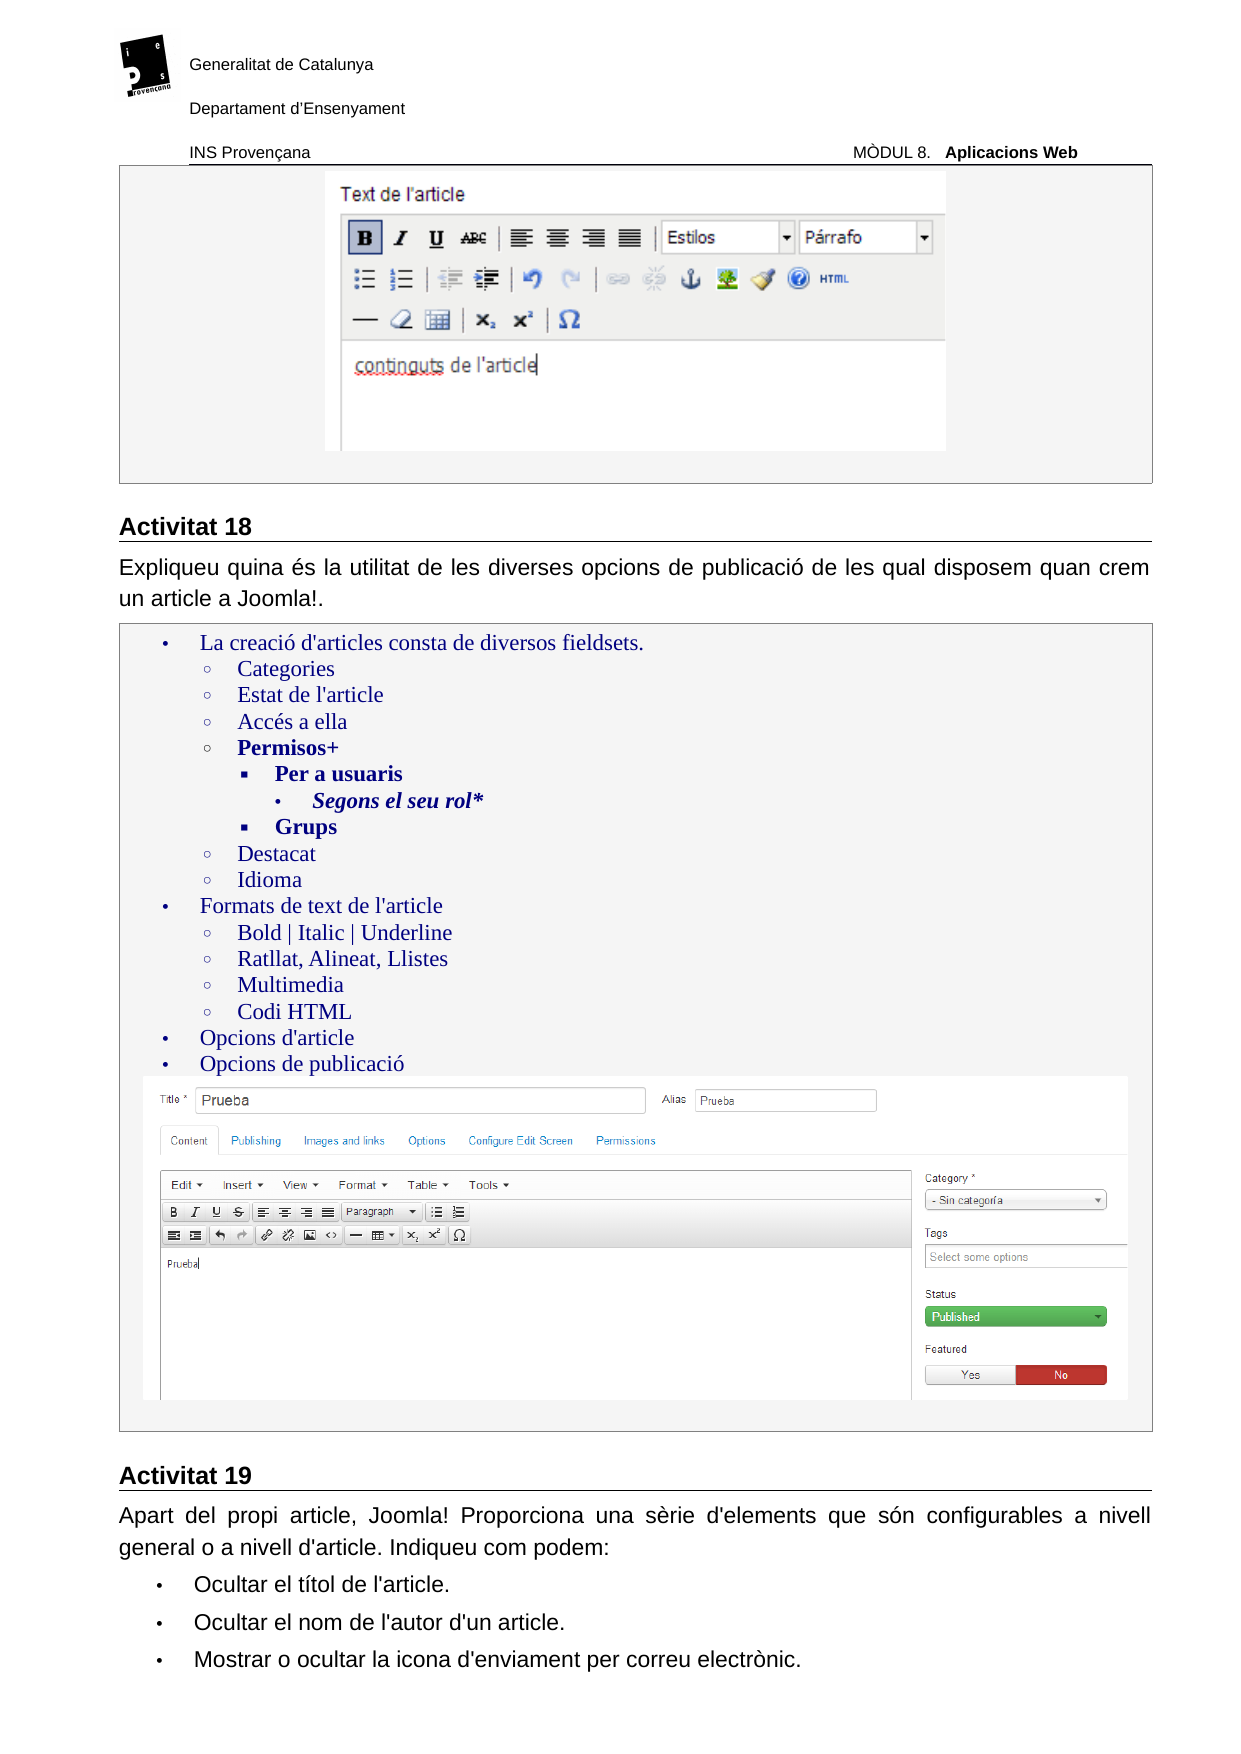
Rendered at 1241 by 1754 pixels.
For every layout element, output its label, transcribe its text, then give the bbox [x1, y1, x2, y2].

list Mostrar o ocultar la icona d'enviament per correu electrònic. [156, 1646, 1152, 1673]
picture [143, 1076, 1128, 1400]
picture [114, 28, 181, 102]
list Ocultar el títol de l'article. [156, 1571, 1152, 1598]
table_header [120, 166, 1152, 483]
text Expliqueu quina és la utilitat de les diverses opcions de publicació de les qual disposem quan crem un article a Joomla!. [119, 554, 1152, 612]
list Ocultar el nom de l'autor d'un article. [156, 1609, 1152, 1635]
picture [325, 171, 946, 451]
subtitle Activitat 18 [119, 512, 1152, 541]
table_header La creació d'articles consta de diversos fieldsets. Categories Estat de l'article Accés a ella Permisos+ Per a usuaris Segons el seu rol* Grups Destacat Idioma Formats de text de l'article Bold | Italic | Underline Ratllat, Alineat, Llistes Multimedia Codi HTML Opcions d'article Opcions de publicació [120, 624, 1152, 1431]
subtitle Activitat 19 [119, 1461, 1152, 1490]
text Apart del propi article, Joomla! Proporciona una sèrie d'elements que són configurables a nivell general o a nivell d'article. Indiqueu com podem: [119, 1502, 1152, 1560]
